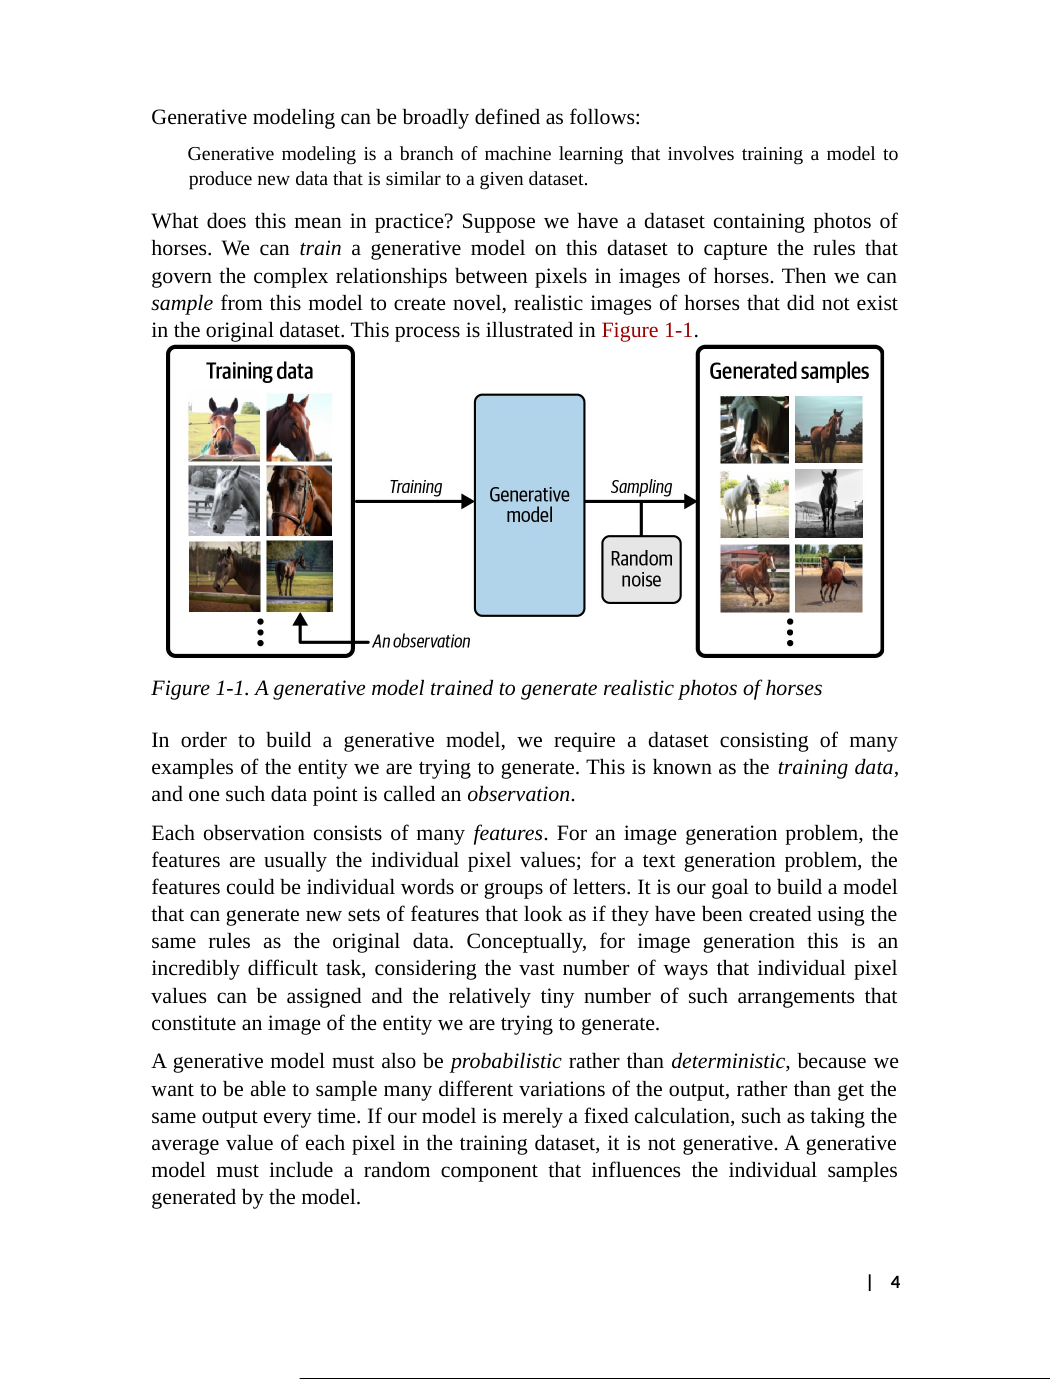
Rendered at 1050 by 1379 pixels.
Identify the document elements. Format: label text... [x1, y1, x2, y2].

text Figure 1-1. A generative model trained to generate realistic photos of horses [151, 675, 898, 700]
text Each observation consists of many features. For an image generation problem, the features are usually the individual pixel values; for a text generation problem, the features could be individual words or groups of letters. It is our goal to build a model that can generate new sets of features that look as if they have been created using the same rules as the original data. Conceptually, for image generation this is an incredibly difficult task, considering the vast number of ways that individual pixel values can be assigned and the relatively tiny number of such arrangements that constitute an image of the entity we are trying to generate. [151, 819, 899, 1035]
text In order to build a generative model, we require a dataset consisting of many examples of the entity we are trying to generate. This is known as the training data, and one such data point is called an observation. [151, 727, 899, 806]
text What does this mean in practice? Suppose we have a dataset containing photos of horses. We can train a generative model on this dataset to capture the rules that govern the complex relationships between pixels in images of horses. Then we can sample from this model to create novel, realistic images of horses that did not exist in the original dataset. This process is illustrated in Figure 1-1. [151, 208, 899, 342]
text Generative modeling can be broadly defined as follows: [151, 104, 899, 129]
text A generative model must also be probabilistic rather than deterministic, because we want to be able to sample many different variations of the output, rather than get the same output every time. If our model is merely a fixed calculation, such as taking the average value of each pixel in the training dataset, it is not generative. A generative model must include a random component that influences the individual samples generated by the model. [151, 1048, 899, 1209]
text Generative modeling is a branch of machine learning that involves training a model to produce new data that is similar to a given dataset. [187, 142, 900, 190]
